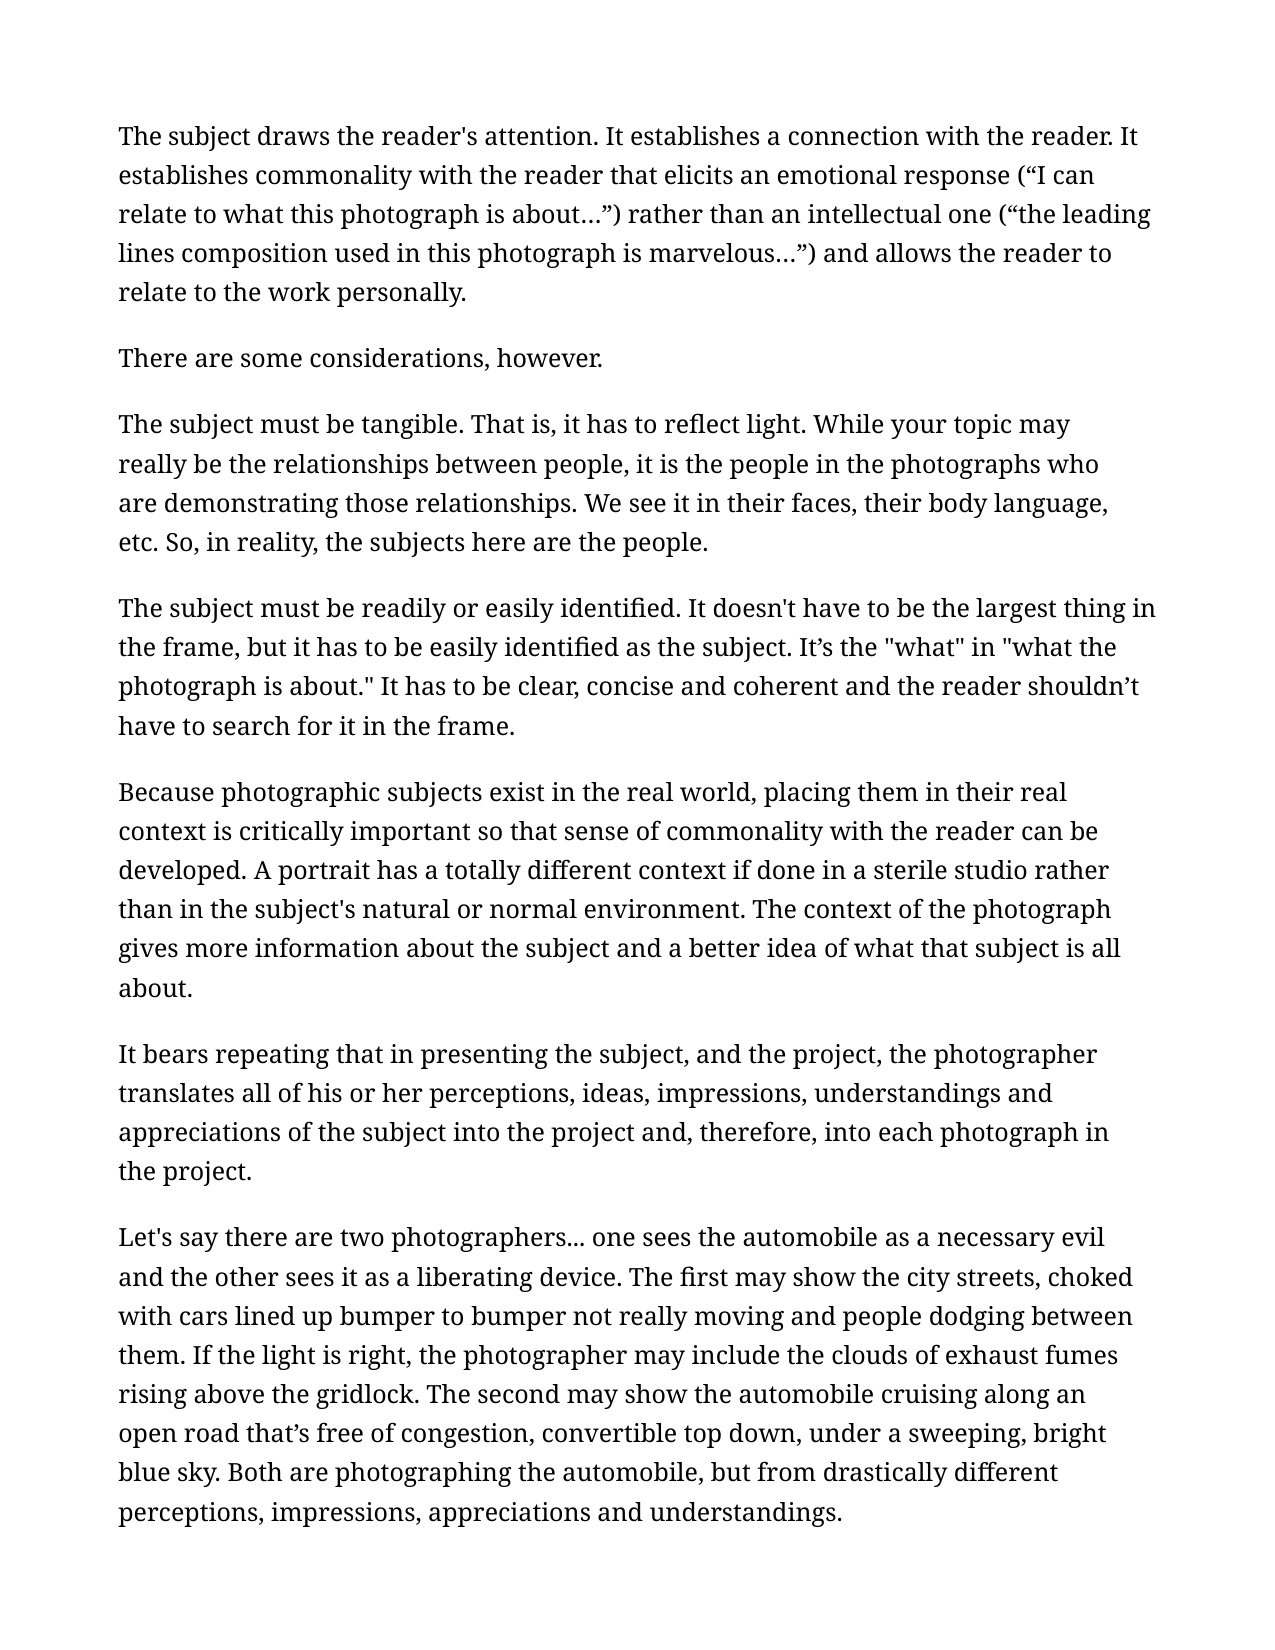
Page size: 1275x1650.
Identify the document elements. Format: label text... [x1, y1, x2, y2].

text Because photographic subjects exist in the real world, placing them in their real context is critically important so that sense of commonality with the reader can be developed. A portrait has a totally different context if done in a sterile studio rather than in the subject's natural or normal environment. The context of the photograph gives more information about the subject and a better idea of what that subject is all about. [118, 774, 1143, 1004]
text The subject draws the reader's attention. It establishes a connection with the reader. It establishes commonality with the reader that elicits an emotional response (“I can relate to what this photograph is about…”) rather than an intellectual one (“the leading lines composition used in this photograph is marvelous…”) and allows the reader to relate to the work personally. [118, 118, 1157, 309]
text The subject must be readily or easily identified. It doesn't have to be the largest thing in the frame, but it has to be easily identified as the subject. It’s the "what" in "what the photograph is about." It has to be clear, concise and coherent and the reader shouldn’t have to search for it in the frame. [118, 591, 1157, 742]
text There are some considerations, however. [118, 341, 1157, 375]
text The subject must be tangible. That is, it has to reflect light. While your topic may really be the relationships between people, it is the people in the photographs who are demonstrating those relationships. We see it in their faces, their body language, etc. So, in reality, the subjects here are the people. [118, 407, 1138, 559]
text Let's say there are two photographers... one sees the automobile as a necessary evil and the other sees it as a liberating device. The first may show the city streets, choked with cars lined up bumper to bumper not really moving and people dodging between them. If the light is right, the photographer may include the clouds of exhaust fumes rising above the gridlock. The second may show the automobile cruising along an open road that’s free of congestion, convertible top down, under a sweeping, bright blue sky. Both are photographing the automobile, but from drastically different perceptions, impressions, appreciations and understandings. [118, 1220, 1138, 1528]
text It bears repeating that in presenting the subject, and the project, the photographer translates all of his or her perceptions, ideas, impressions, understandings and appreciations of the subject into the project and, therefore, into each photograph in the project. [118, 1036, 1143, 1188]
